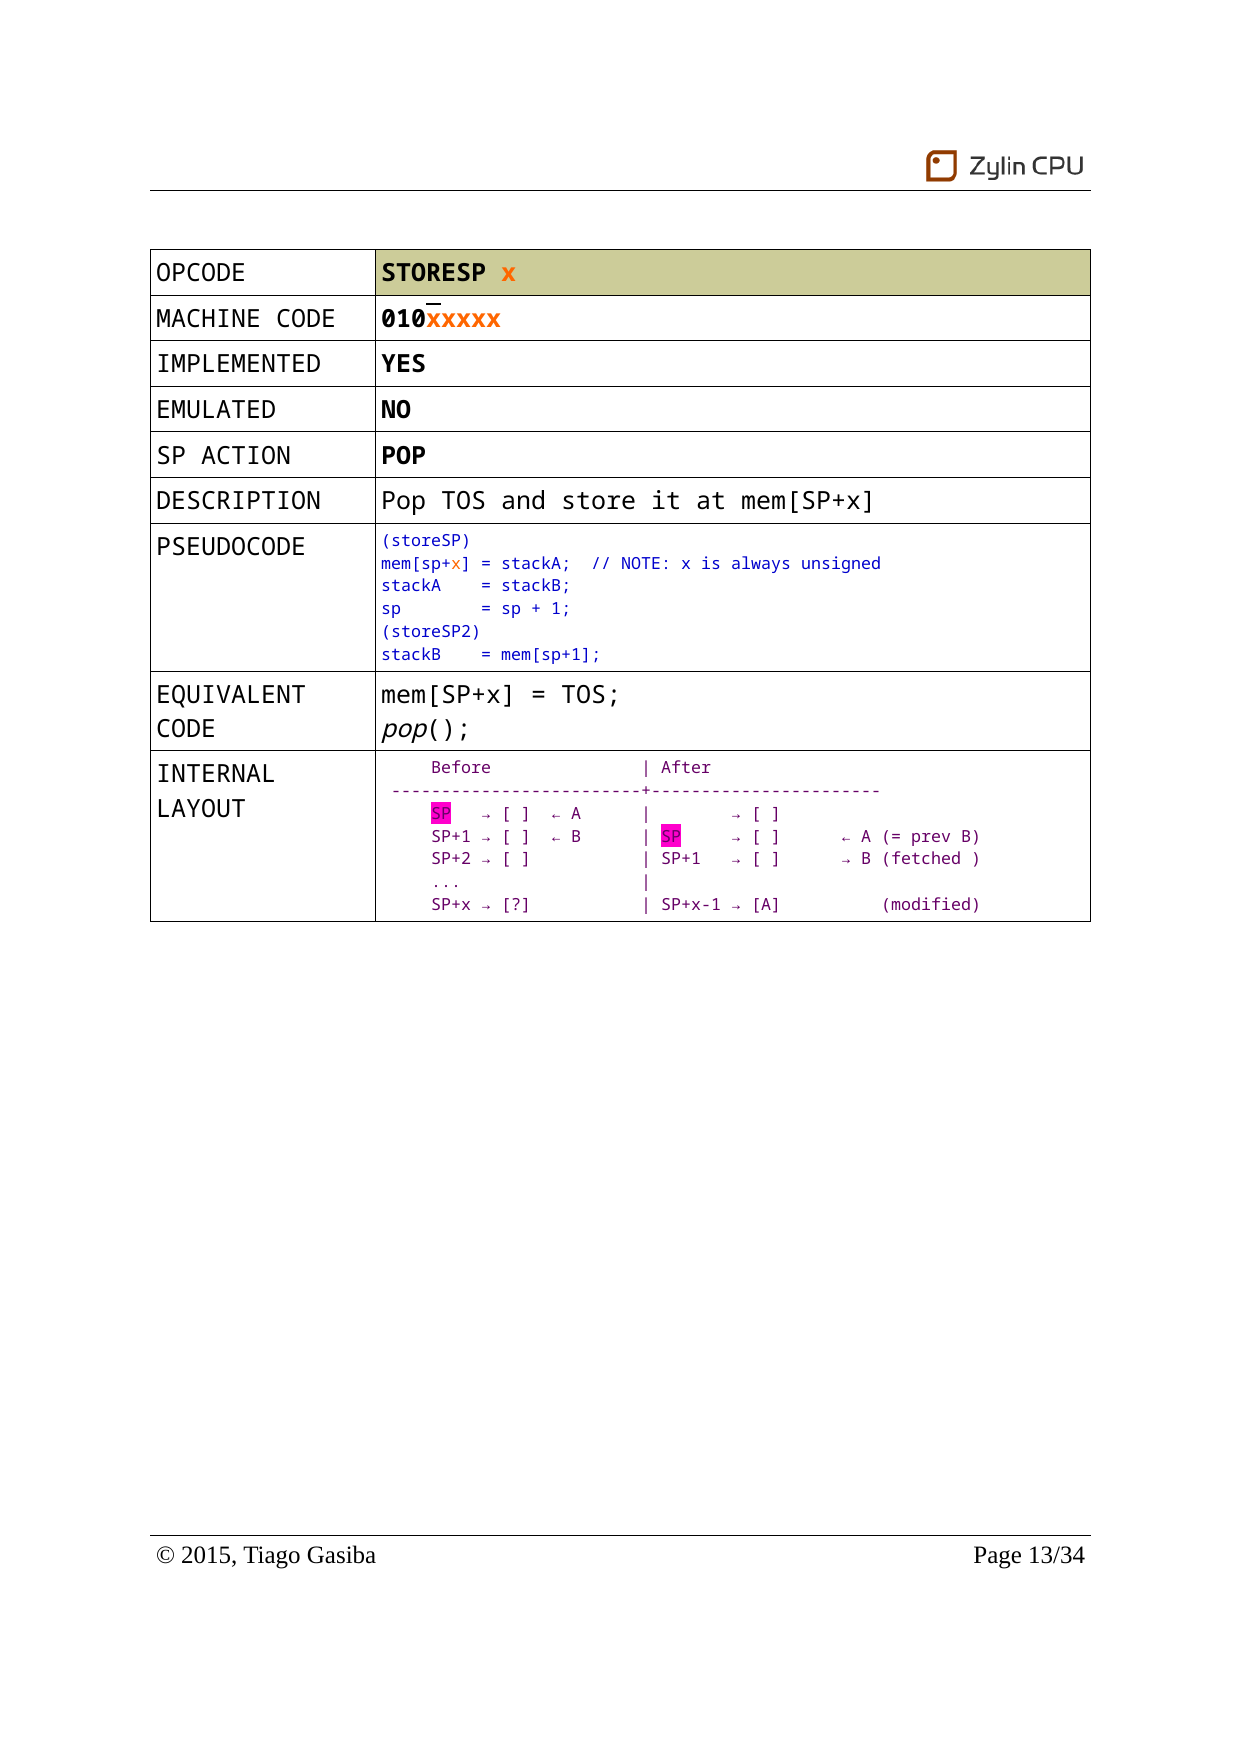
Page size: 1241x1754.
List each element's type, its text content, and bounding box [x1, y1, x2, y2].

table_cell Pop TOS and store it at mem[SP+x] [376, 478, 1090, 523]
table_cell 010xxxxx [376, 296, 1090, 340]
table_header STORESP x [376, 250, 1090, 295]
table_cell EQUIVALENT CODE [151, 672, 375, 750]
table_cell IMPLEMENTED [151, 341, 375, 386]
table_cell Before | After -------------------------+----------------------- SP → [ ] ← A | → [ ] SP+1 → [ ] ← B | SP → [ ] ← A (= prev B) SP+2 → [ ] | SP+1 → [ ] → B (fetched ) ... | SP+x → [?] | SP+x-1 → [A] (modified) [376, 751, 1090, 921]
table_cell PSEUDOCODE [151, 524, 375, 671]
table_cell POP [376, 432, 1090, 477]
table_cell (storeSP) mem[sp+x] = stackA; // NOTE: x is always unsigned stackA = stackB; sp = sp + 1; (storeSP2) stackB = mem[sp+1]; [376, 524, 1090, 671]
table_cell MACHINE CODE [151, 296, 375, 340]
table_cell NO [376, 387, 1090, 431]
table_cell DESCRIPTION [151, 478, 375, 523]
picture [922, 148, 1151, 185]
table_cell YES [376, 341, 1090, 386]
table_header OPCODE [151, 250, 375, 295]
table_cell EMULATED [151, 387, 375, 431]
table_cell mem[SP+x] = TOS; pop(); [376, 672, 1090, 750]
table_cell SP ACTION [151, 432, 375, 477]
table_cell INTERNAL LAYOUT [151, 751, 375, 921]
